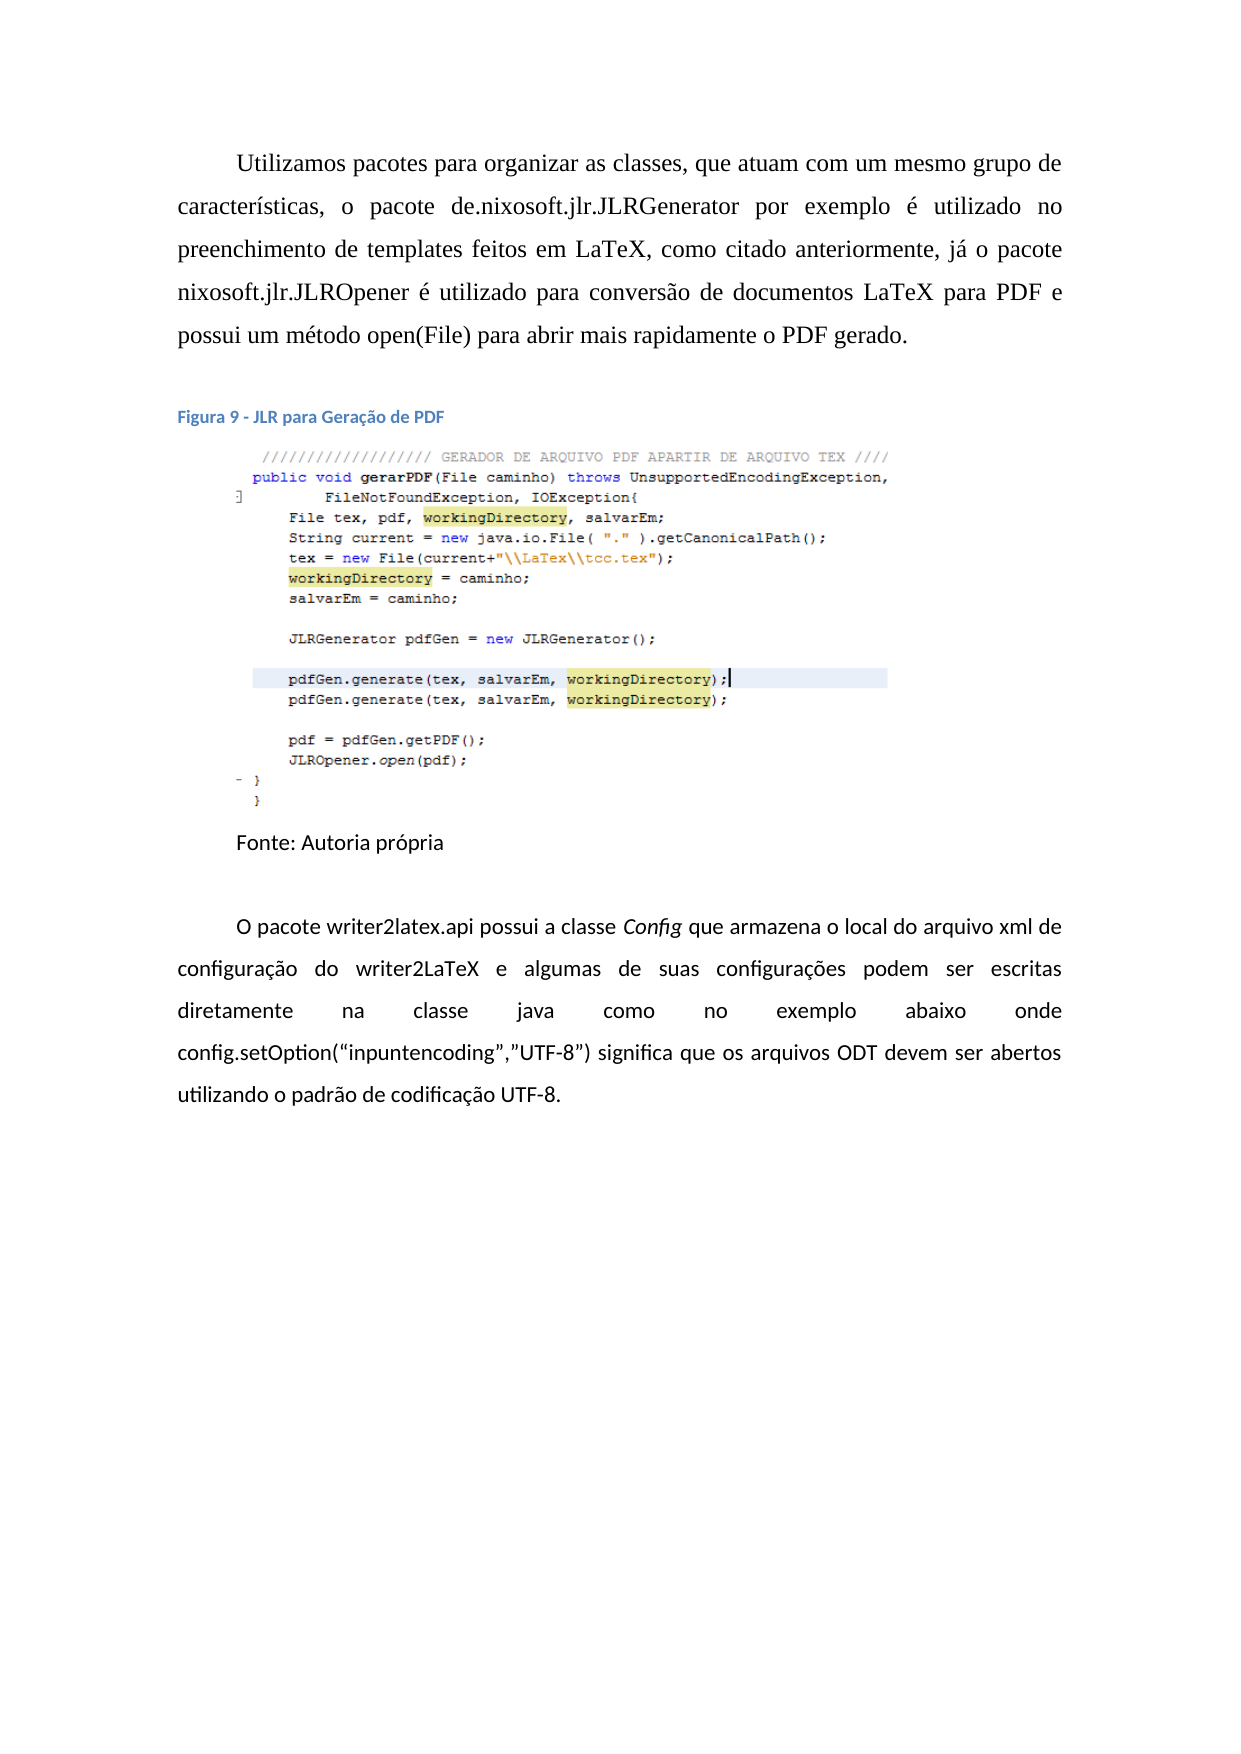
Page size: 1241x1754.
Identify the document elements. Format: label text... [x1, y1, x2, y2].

text Fonte: Autoria própria [177, 828, 1063, 856]
text O pacote writer2latex.api possui a classe Config que armazena o local do arquivo xml de configuração do writer2LaTeX e algumas de suas configurações podem ser escritas diretamente na classe java como no exemplo abaixo onde config.setOption(“inpuntencoding”,”UTF-8”) significa que os arquivos ODT devem ser abertos utilizando o padrão de codificação UTF-8. [177, 912, 1063, 1108]
text Utilizamos pacotes para organizar as classes, que atuam com um mesmo grupo de características, o pacote de.nixosoft.jlr.JLRGenerator por exemplo é utilizado no preenchimento de templates feitos em LaTeX, como citado anteriormente, já o pacote nixosoft.jlr.JLROpener é utilizado para conversão de documentos LaTeX para PDF e possui um método open(File) para abrir mais rapidamente o PDF gerado. [177, 148, 1063, 349]
text Figura 9 - JLR para Geração de PDF [177, 405, 1063, 428]
